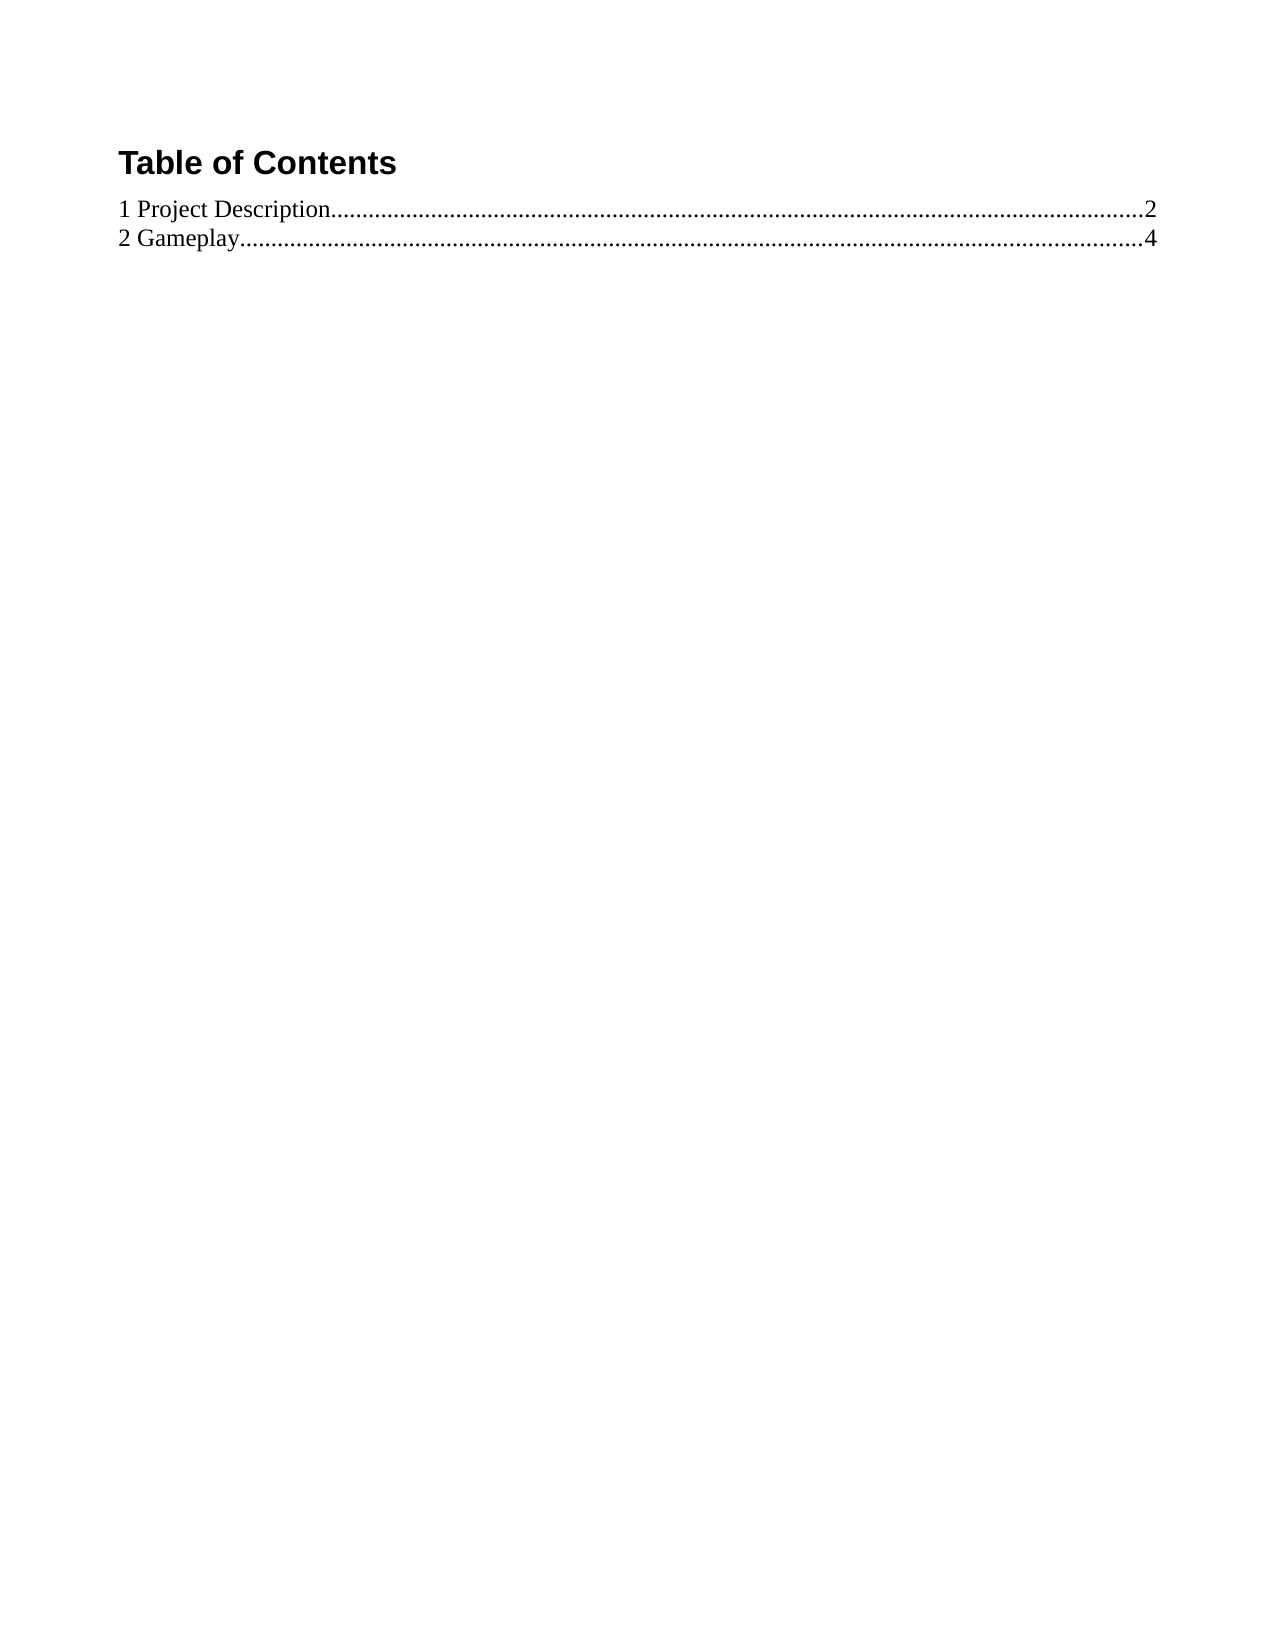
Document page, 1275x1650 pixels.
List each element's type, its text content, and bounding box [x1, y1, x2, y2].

subtitle Table of Contents [118, 143, 1157, 182]
text 1 Project Description 2 [118, 194, 1157, 223]
text 2 Gameplay 4 [118, 223, 1157, 252]
